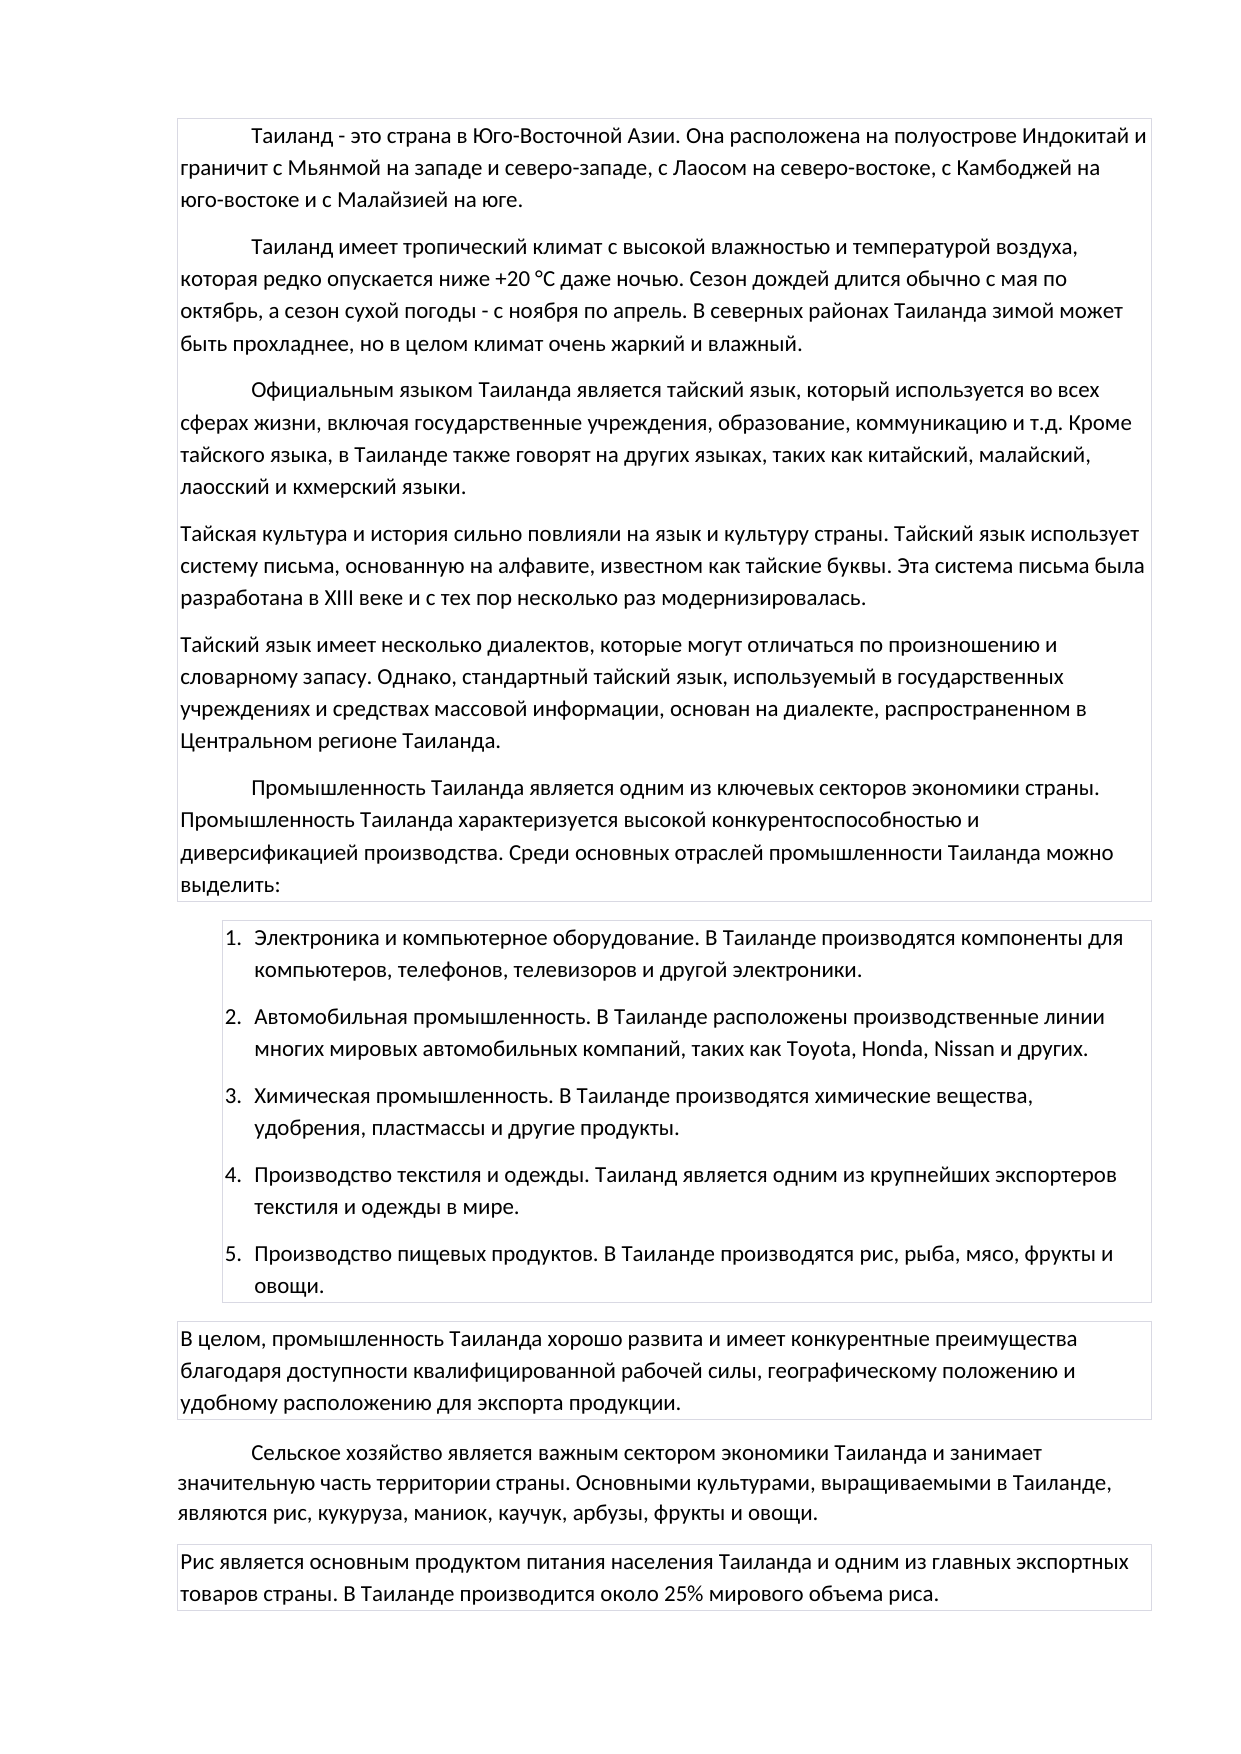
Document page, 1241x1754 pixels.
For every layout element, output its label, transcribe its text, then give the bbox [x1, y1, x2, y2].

text Таиланд имеет тропический климат с высокой влажностью и температурой воздуха, которая редко опускается ниже +20 °C даже ночью. Сезон дождей длится обычно с мая по октябрь, а сезон сухой погоды - с ноября по апрель. В северных районах Таиланда зимой может быть прохладнее, но в целом климат очень жаркий и влажный. [178, 229, 1151, 357]
text В целом, промышленность Таиланда хорошо развита и имеет конкурентные преимущества благодаря доступности квалифицированной рабочей силы, географическому положению и удобному расположению для экспорта продукции. [178, 1322, 1151, 1419]
list Химическая промышленность. В Таиланде производятся химические вещества, удобрения, пластмассы и другие продукты. [223, 1078, 1151, 1141]
text Официальным языком Таиланда является тайский язык, который используется во всех сферах жизни, включая государственные учреждения, образование, коммуникацию и т.д. Кроме тайского языка, в Таиланде также говорят на других языках, таких как китайский, малайский, лаосский и кхмерский языки. [178, 373, 1151, 500]
text Сельское хозяйство является важным сектором экономики Таиланда и занимает значительную часть территории страны. Основными культурами, выращиваемыми в Таиланде, являются рис, кукуруза, маниок, каучук, арбузы, фрукты и овощи. [177, 1438, 1152, 1526]
list Автомобильная промышленность. В Таиланде расположены производственные линии многих мировых автомобильных компаний, таких как Toyota, Honda, Nissan и других. [223, 999, 1151, 1062]
text Тайский язык имеет несколько диалектов, которые могут отличаться по произношению и словарному запасу. Однако, стандартный тайский язык, используемый в государственных учреждениях и средствах массовой информации, основан на диалекте, распространенном в Центральном регионе Таиланда. [178, 627, 1151, 755]
text Рис является основным продуктом питания населения Таиланда и одним из главных экспортных товаров страны. В Таиланде производится около 25% мирового объема риса. [178, 1545, 1151, 1610]
list Производство текстиля и одежды. Таиланд является одним из крупнейших экспортеров текстиля и одежды в мире. [223, 1157, 1151, 1220]
text Тайская культура и история сильно повлияли на язык и культуру страны. Тайский язык использует систему письма, основанную на алфавите, известном как тайские буквы. Эта система письма была разработана в XIII веке и с тех пор несколько раз модернизировалась. [178, 516, 1151, 611]
text Таиланд - это страна в Юго-Восточной Азии. Она расположена на полуострове Индокитай и граничит с Мьянмой на западе и северо-западе, с Лаосом на северо-востоке, с Камбоджей на юго-востоке и с Малайзией на юге. [178, 119, 1151, 213]
text Промышленность Таиланда является одним из ключевых секторов экономики страны. Промышленность Таиланда характеризуется высокой конкурентоспособностью и диверсификацией производства. Среди основных отраслей промышленности Таиланда можно выделить: [178, 770, 1151, 901]
list Производство пищевых продуктов. В Таиланде производятся рис, рыба, мясо, фрукты и овощи. [223, 1236, 1151, 1302]
list Электроника и компьютерное оборудование. В Таиланде производятся компоненты для компьютеров, телефонов, телевизоров и другой электроники. [223, 921, 1151, 983]
